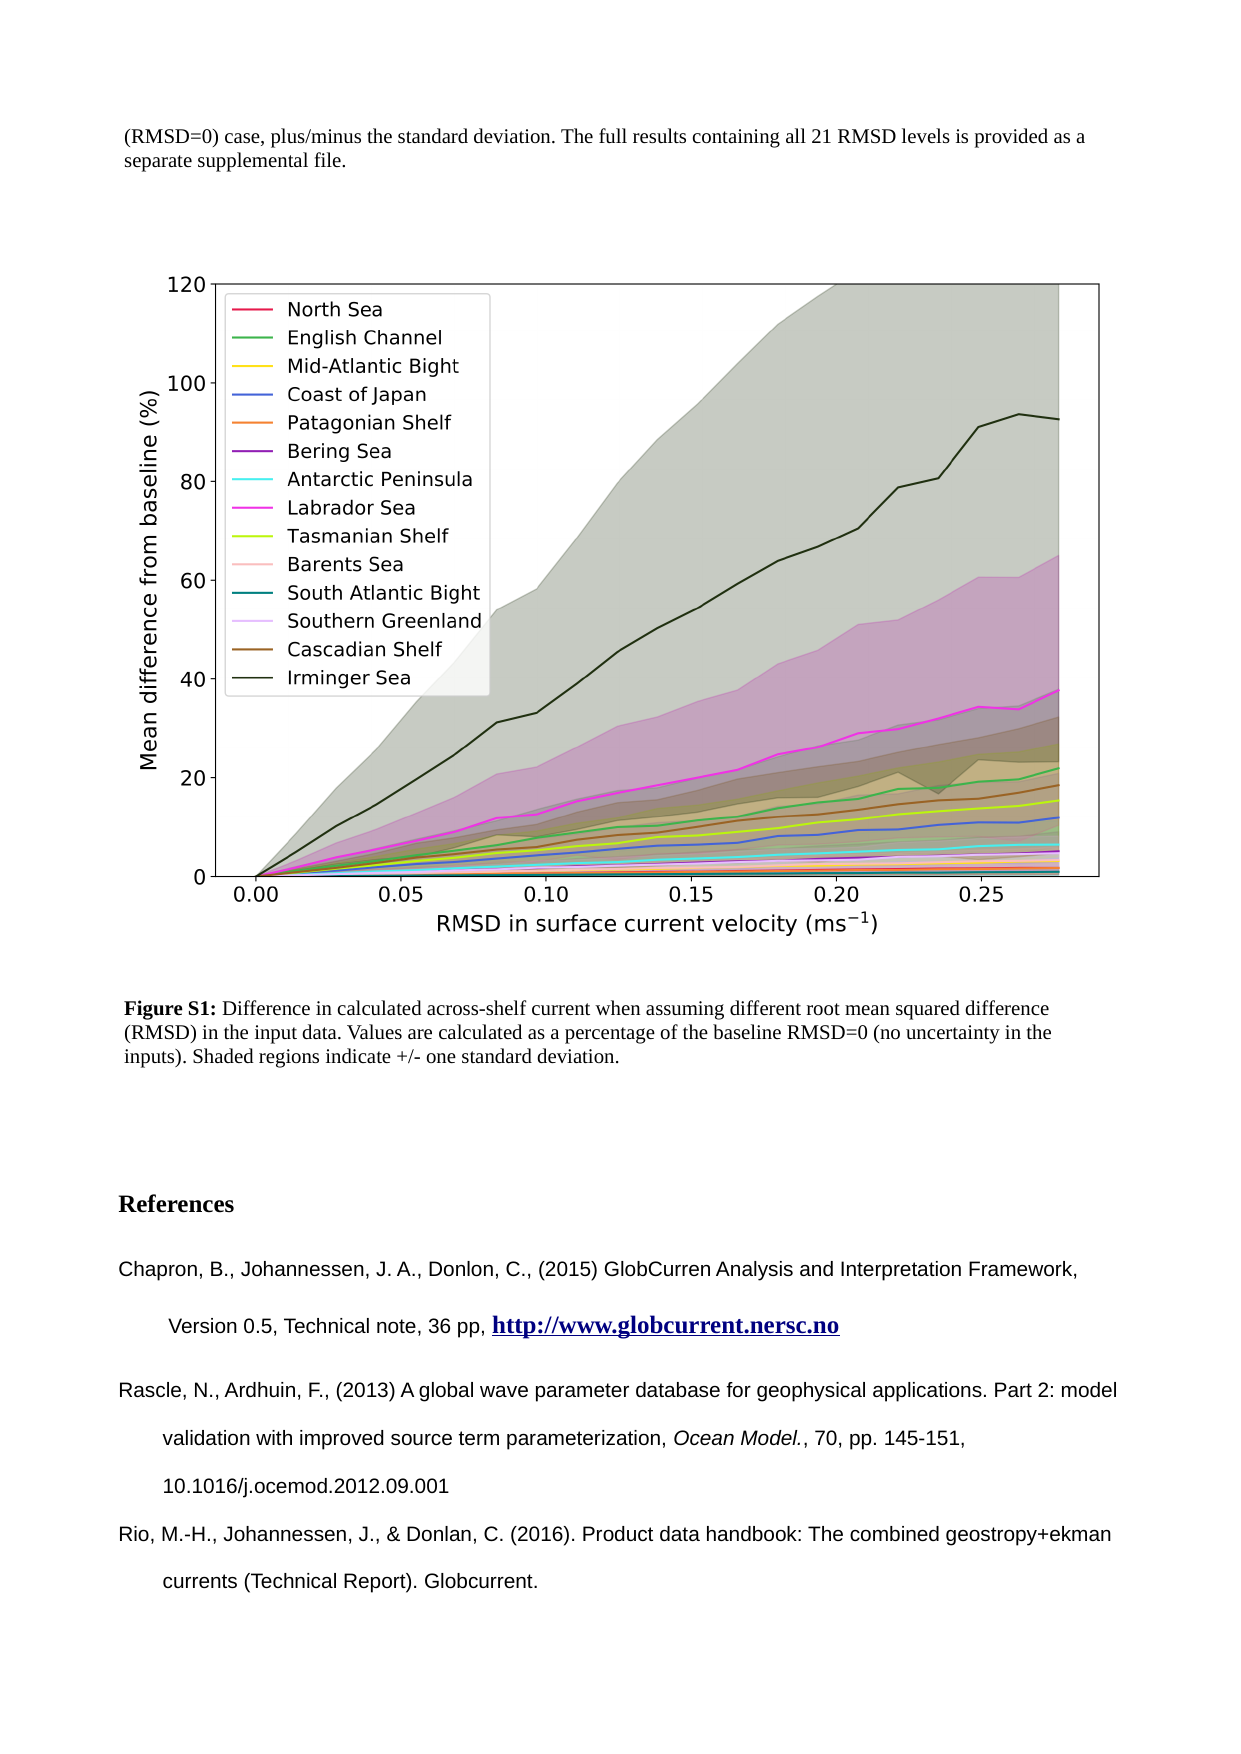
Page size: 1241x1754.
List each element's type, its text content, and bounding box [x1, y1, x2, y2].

picture [123, 261, 1117, 956]
text Rascle, N., Ardhuin, F., (2013) A global wave parameter database for geophysical applications. Part 2: model validation with improved source term parameterization, Ocean Model., 70, pp. 145-151, 10.1016/j.ocemod.2012.09.001 [118, 1378, 1122, 1497]
text References [118, 1189, 1122, 1218]
text Rio, M.-H., Johannessen, J., & Donlan, C. (2016). Product data handbook: The combined geostropy+ekman currents (Technical Report). Globcurrent. [118, 1521, 1122, 1593]
table_cell Figure S1: Difference in calculated across-shelf current when assuming different root mean squared difference (RMSD) in the input data. Values are calculated as a percentage of the baseline RMSD=0 (no uncertainty in the inputs). Shaded regions indicate +/- one standard deviation. [118, 990, 1122, 1074]
table_cell (RMSD=0) case, plus/minus the standard deviation. The full results containing all 21 RMSD levels is provided as a separate supplemental file. [118, 118, 1122, 178]
text Chapron, B., Johannessen, J. A., Donlon, C., (2015) GlobCurren Analysis and Interpretation Framework, Version 0.5, Technical note, 36 pp, http://www.globcurrent.nersc.no [118, 1257, 1122, 1338]
table_header [118, 256, 1122, 990]
